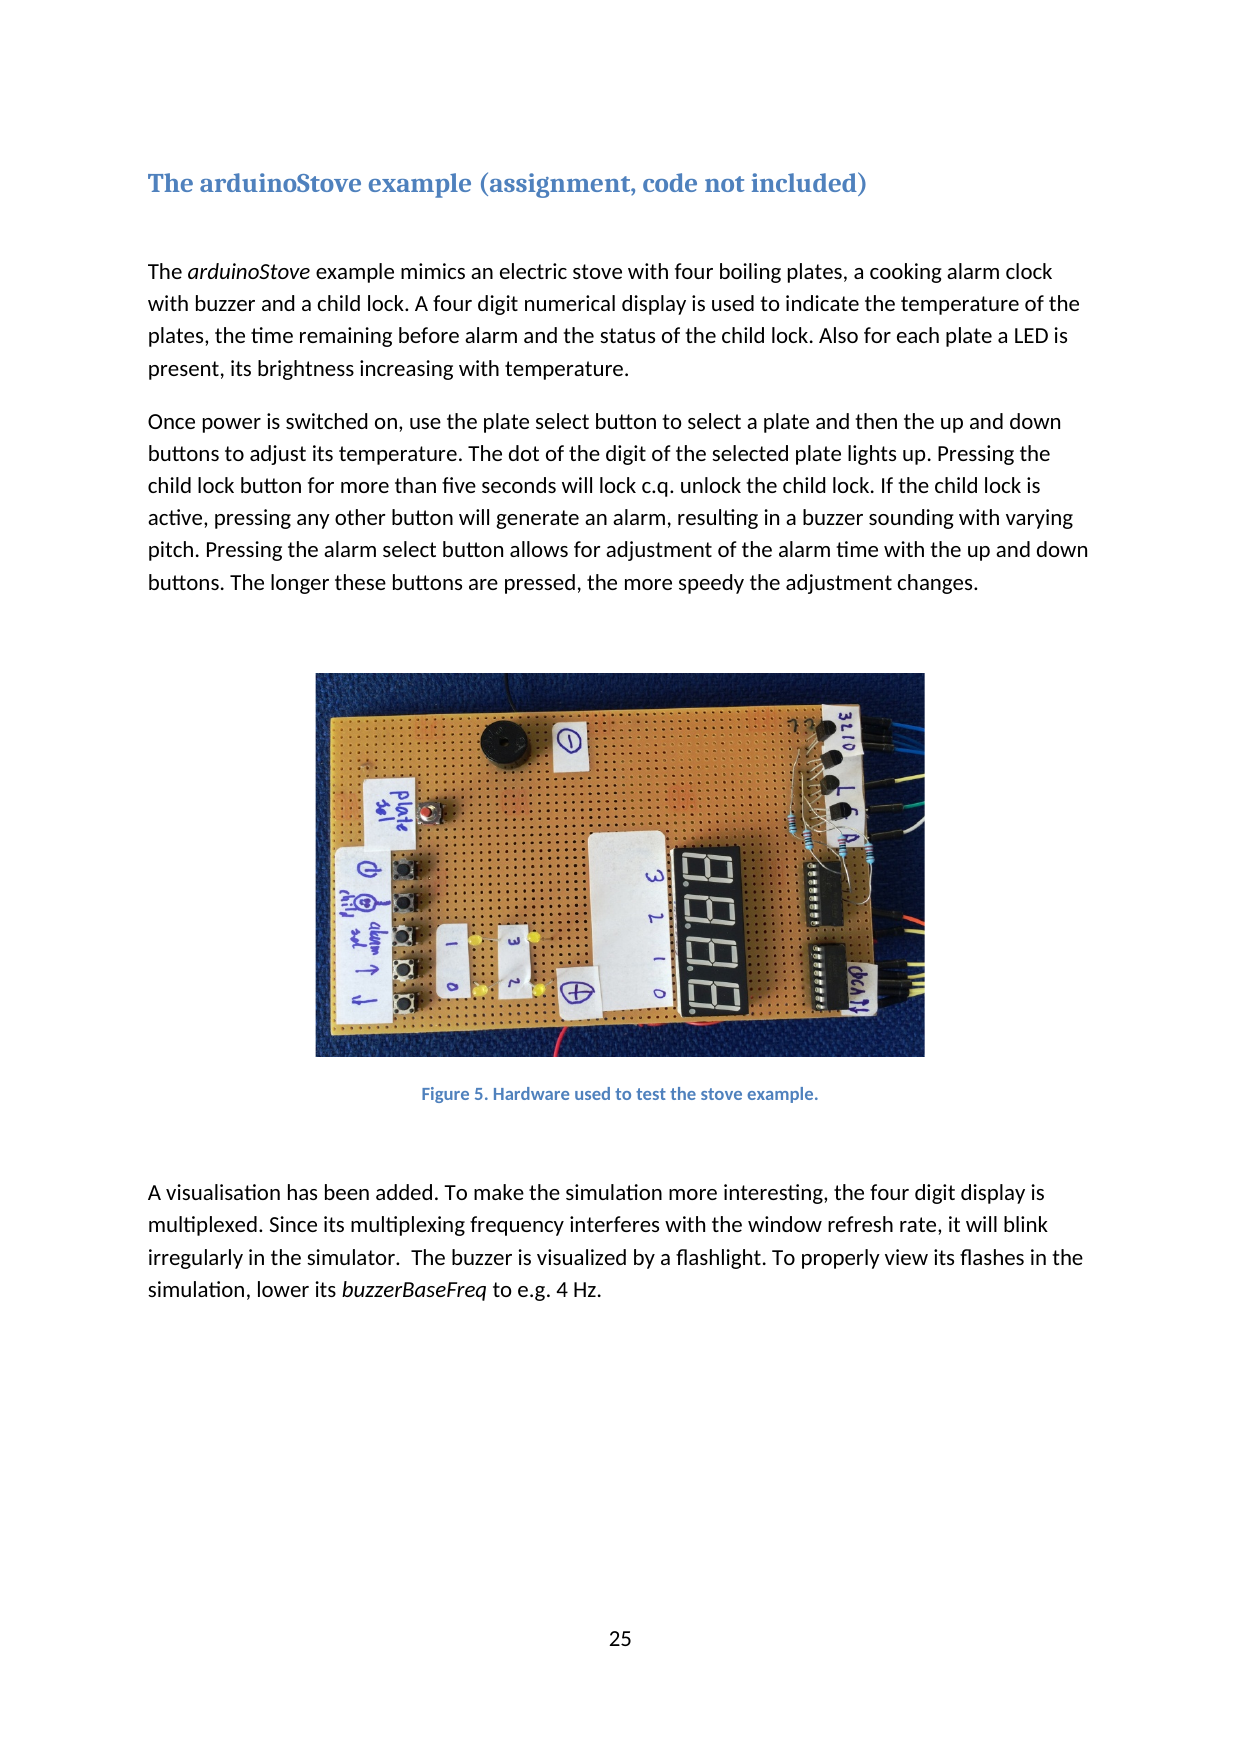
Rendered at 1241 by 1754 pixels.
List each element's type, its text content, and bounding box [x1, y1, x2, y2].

text The arduinoStove example mimics an electric stove with four boiling plates, a cooking alarm clock with buzzer and a child lock. A four digit numerical display is used to indicate the temperature of the plates, the time remaining before alarm and the status of the child lock. Also for each plate a LED is present, its brightness increasing with temperature. [148, 257, 1093, 382]
subtitle The arduinoStove example (assignment, code not included) [148, 168, 1093, 199]
picture [315, 673, 925, 1057]
text Figure 5. Hardware used to test the stove example. [148, 1082, 1093, 1104]
text Once power is switched on, use the plate select button to select a plate and then the up and down buttons to adjust its temperature. The dot of the digit of the selected plate lights up. Pressing the child lock button for more than five seconds will lock c.q. unlock the child lock. If the child lock is active, pressing any other button will generate an alarm, resulting in a buzzer sounding with varying pitch. Pressing the alarm select button allows for adjustment of the alarm time with the up and down buttons. The longer these buttons are pressed, the more speedy the adjustment changes. [148, 407, 1093, 596]
text A visualisation has been added. To make the simulation more interesting, the four digit display is multiplexed. Since its multiplexing frequency interferes with the window refresh rate, it will blink irregularly in the simulator. The buzzer is visualized by a flashlight. To properly view its flashes in the simulation, lower its buzzerBaseFreq to e.g. 4 Hz. [148, 1178, 1093, 1303]
